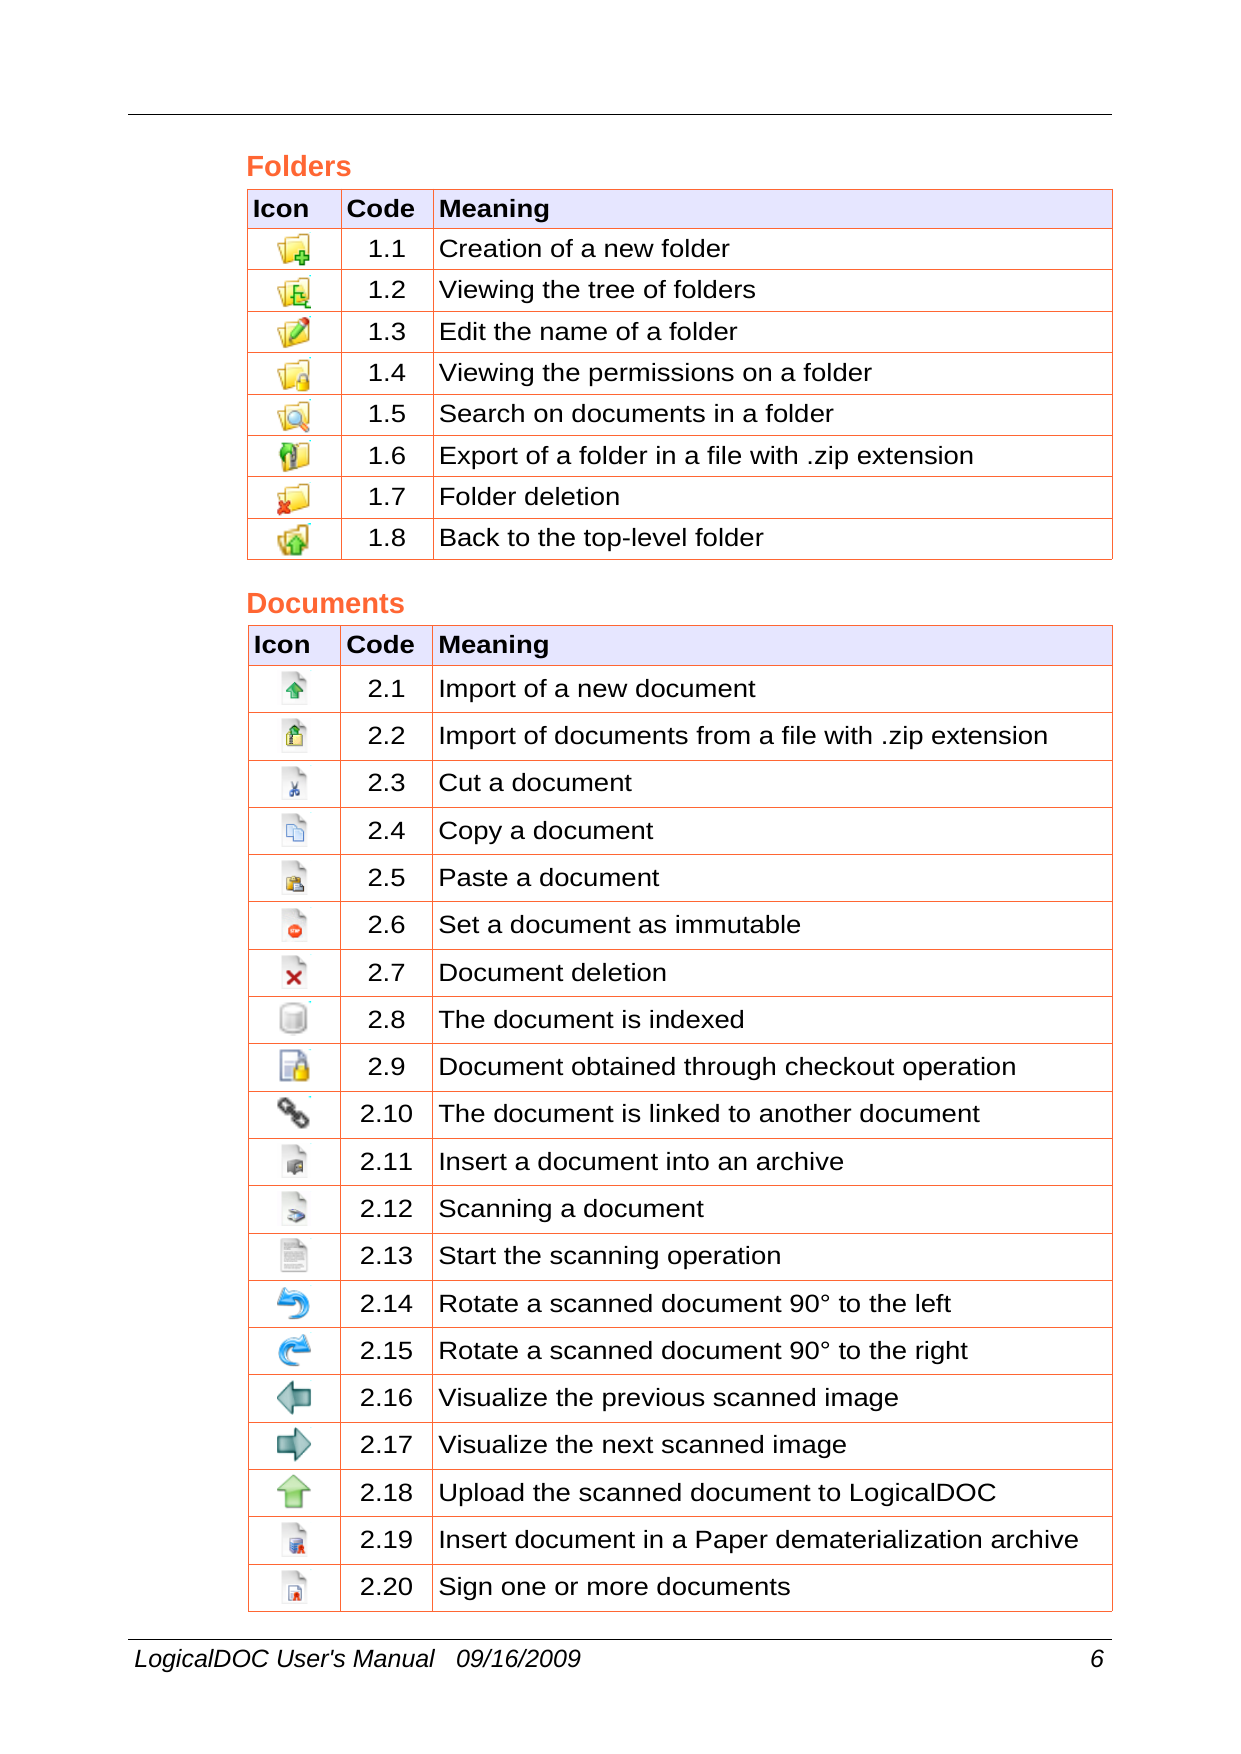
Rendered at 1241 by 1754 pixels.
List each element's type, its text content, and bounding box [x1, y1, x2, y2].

picture [277, 765, 312, 800]
table_cell Paste a document [433, 855, 1112, 901]
picture [277, 1143, 312, 1178]
table_cell 1.1 [342, 229, 433, 269]
table_cell 2.13 [341, 1234, 432, 1280]
table_cell [249, 997, 340, 1043]
table_cell Sign one or more documents [433, 1565, 1112, 1611]
table_cell [248, 312, 341, 352]
table_cell [249, 1186, 340, 1232]
table_cell [249, 1423, 340, 1427]
picture [277, 1332, 312, 1367]
picture [277, 1474, 312, 1509]
table_cell [249, 713, 340, 759]
table_cell [248, 270, 341, 309]
table_cell 2.4 [341, 808, 432, 854]
table_cell 2.7 [341, 950, 432, 996]
table_cell Scanning a document [433, 1186, 1112, 1232]
picture [277, 860, 312, 895]
table_cell [249, 808, 340, 854]
picture [277, 1569, 312, 1604]
table_cell 1.8 [342, 519, 433, 559]
table_cell Rotate a scanned document 90° to the right [433, 1328, 1112, 1374]
table_cell [249, 1375, 340, 1422]
table_cell Viewing the permissions on a folder [434, 353, 1112, 393]
table_cell 2.2 [341, 713, 432, 759]
subtitle Documents [246, 587, 1112, 619]
table_cell [249, 855, 340, 901]
table_cell Rotate a scanned document 90° to the left [433, 1281, 1112, 1327]
table_cell 2.11 [341, 1139, 432, 1185]
table_cell [249, 1044, 340, 1091]
picture [276, 523, 311, 558]
picture [276, 232, 311, 267]
table_header Icon [249, 626, 340, 665]
table_cell [249, 955, 340, 996]
table_cell 2.9 [341, 1044, 432, 1091]
table_cell 2.17 [341, 1423, 432, 1469]
picture [277, 1001, 312, 1036]
table_cell 2.6 [341, 902, 432, 949]
table_cell 2.8 [341, 997, 432, 1043]
table_cell Creation of a new folder [434, 229, 1112, 269]
table_cell Import of documents from a file with .zip extension [433, 713, 1112, 759]
table_cell Upload the scanned document to LogicalDOC [433, 1470, 1112, 1516]
table_cell 1.7 [342, 477, 433, 517]
table_cell The document is linked to another document [433, 1092, 1112, 1138]
table_cell 1.6 [342, 436, 433, 476]
table_cell [248, 477, 341, 517]
table_cell Export of a folder in a file with .zip extension [434, 436, 1112, 476]
table_cell 2.15 [341, 1328, 432, 1374]
table_cell [249, 1470, 340, 1516]
picture [276, 482, 311, 517]
picture [276, 440, 311, 475]
table_cell Insert document in a Paper dematerialization archive [433, 1517, 1112, 1563]
table_cell [249, 1328, 340, 1374]
table_cell Search on documents in a folder [434, 395, 1112, 435]
picture [277, 1096, 312, 1131]
table_cell [249, 1428, 340, 1469]
table_cell [249, 1234, 340, 1272]
table_cell Insert a document into an archive [433, 1139, 1112, 1185]
table_cell 1.4 [342, 353, 433, 393]
table_cell Folder deletion [434, 477, 1112, 517]
picture [276, 275, 311, 310]
table_cell Import of a new document [433, 666, 1112, 712]
picture [277, 907, 312, 942]
picture [277, 1238, 312, 1273]
picture [277, 812, 312, 847]
table_cell [248, 519, 341, 559]
table_cell [249, 950, 340, 954]
table_cell [249, 1604, 340, 1611]
table_cell 1.5 [342, 395, 433, 435]
table_cell Visualize the previous scanned image [433, 1375, 1112, 1422]
table_cell [249, 902, 340, 949]
picture [277, 1380, 312, 1415]
table_cell [249, 1092, 340, 1138]
table_cell Start the scanning operation [433, 1234, 1112, 1280]
table_cell [249, 1273, 340, 1280]
subtitle Folders [246, 150, 1112, 183]
table_cell [248, 353, 341, 393]
table_cell 2.10 [341, 1092, 432, 1138]
table_cell 2.20 [341, 1565, 432, 1611]
table_cell Copy a document [433, 808, 1112, 854]
table_cell Viewing the tree of folders [434, 270, 1112, 311]
picture [277, 1049, 312, 1084]
picture [276, 357, 311, 393]
table_cell [249, 800, 340, 807]
table_cell [248, 395, 341, 433]
table_cell Cut a document [433, 761, 1112, 807]
table_cell Edit the name of a folder [434, 312, 1112, 352]
picture [277, 1191, 312, 1226]
table_cell [249, 1517, 340, 1563]
picture [277, 718, 312, 753]
table_header Meaning [433, 626, 1112, 665]
table_header Code [341, 626, 432, 665]
table_cell [249, 666, 340, 712]
table_cell 2.18 [341, 1470, 432, 1516]
table_cell 2.1 [341, 666, 432, 712]
table_cell [249, 1281, 340, 1327]
table_cell 2.14 [341, 1281, 432, 1327]
table_cell [249, 1565, 340, 1603]
table_header Meaning [434, 190, 1112, 228]
table_cell 2.12 [341, 1186, 432, 1232]
table_cell Back to the top-level folder [434, 519, 1112, 559]
table_cell Document obtained through checkout operation [433, 1044, 1112, 1091]
picture [277, 1522, 312, 1557]
picture [276, 316, 311, 351]
table_header Icon [248, 190, 341, 228]
picture [276, 399, 311, 434]
table_cell [248, 229, 341, 269]
table_cell 2.3 [341, 761, 432, 807]
table_cell 1.3 [342, 312, 433, 352]
table_cell [249, 1139, 340, 1185]
table_cell [248, 436, 341, 476]
table_header Code [342, 190, 433, 228]
picture [277, 670, 312, 705]
table_cell Document deletion [433, 950, 1112, 996]
table_cell 2.16 [341, 1375, 432, 1422]
table_cell 2.5 [341, 855, 432, 901]
table_cell 2.19 [341, 1517, 432, 1563]
table_cell [249, 761, 340, 799]
table_cell Set a document as immutable [433, 902, 1112, 949]
table_cell 1.2 [342, 270, 433, 311]
picture [277, 1427, 312, 1462]
table_cell The document is indexed [433, 997, 1112, 1043]
picture [277, 954, 312, 989]
picture [277, 1285, 312, 1320]
table_cell Visualize the next scanned image [433, 1423, 1112, 1469]
